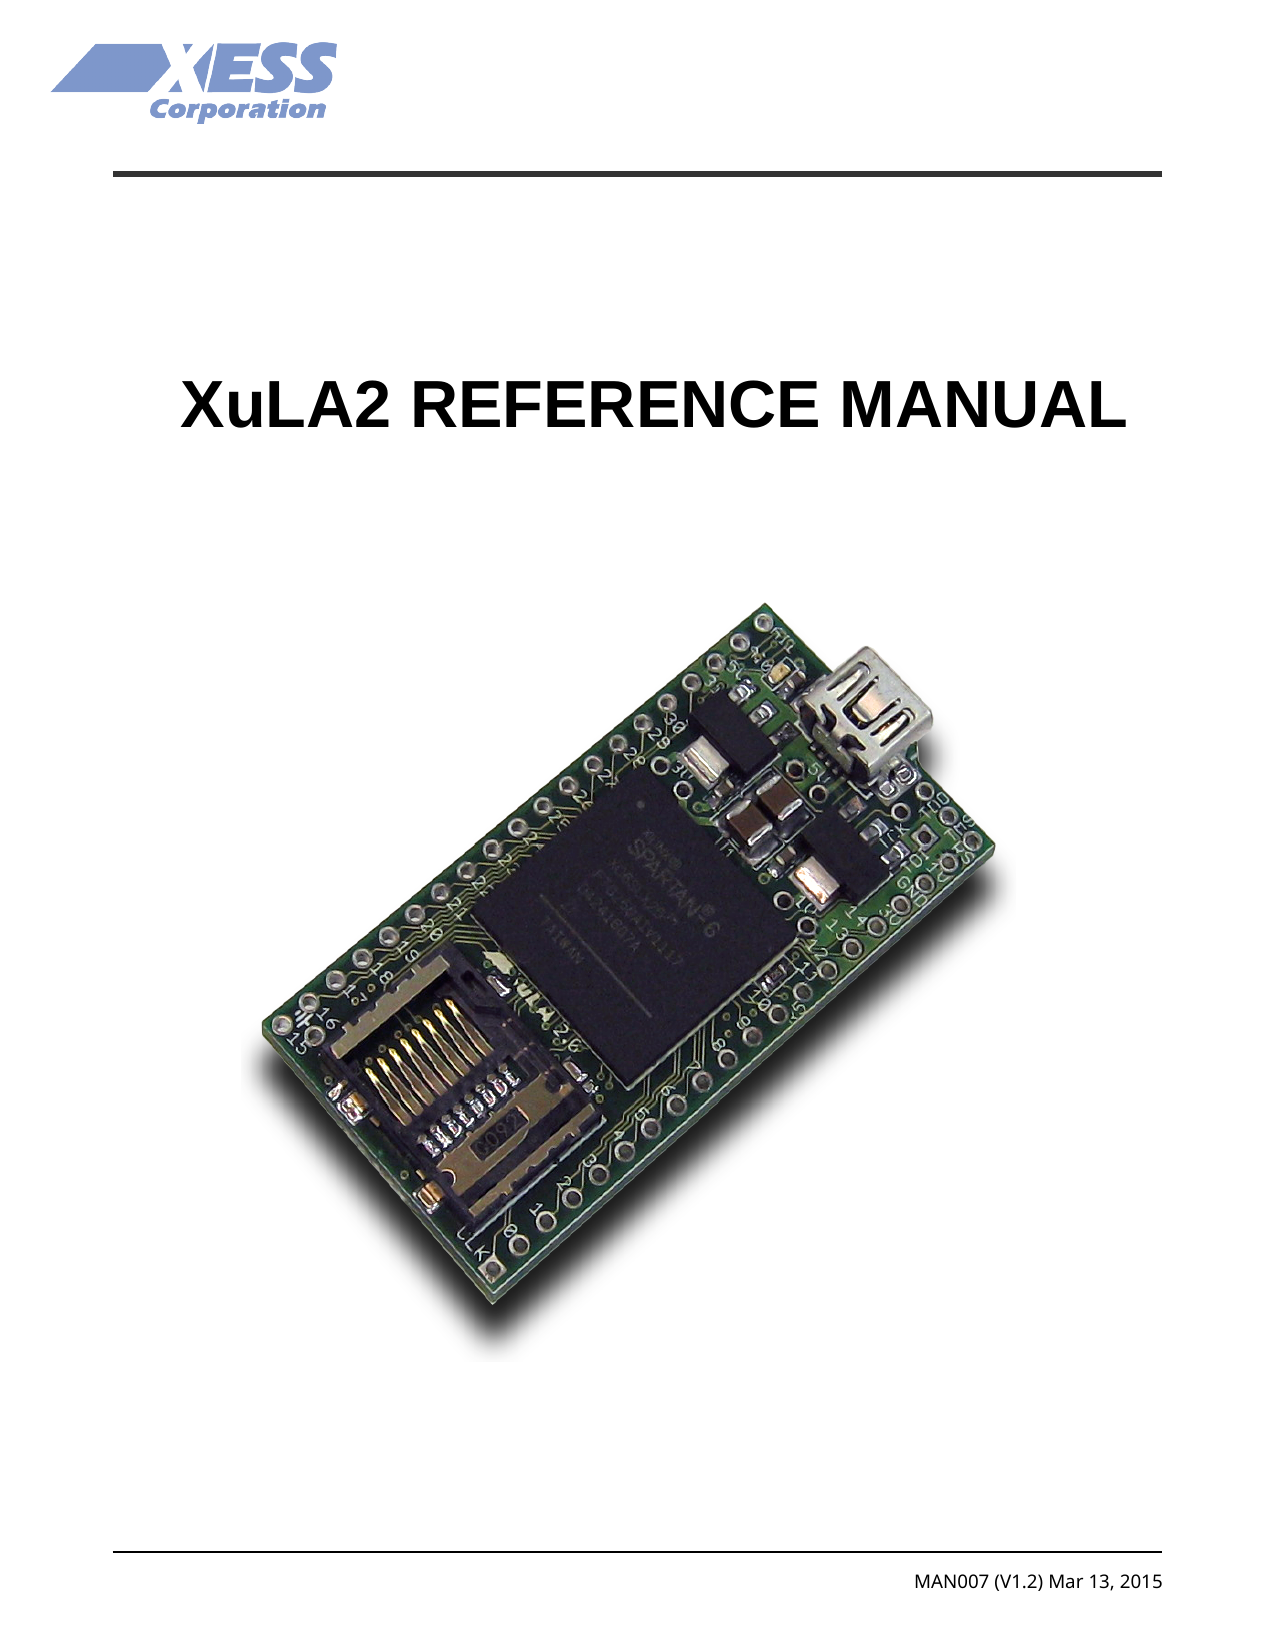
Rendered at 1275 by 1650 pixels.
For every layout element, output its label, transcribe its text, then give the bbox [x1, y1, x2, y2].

title XuLA2 REFERENCE MANUAL [180, 364, 1129, 441]
